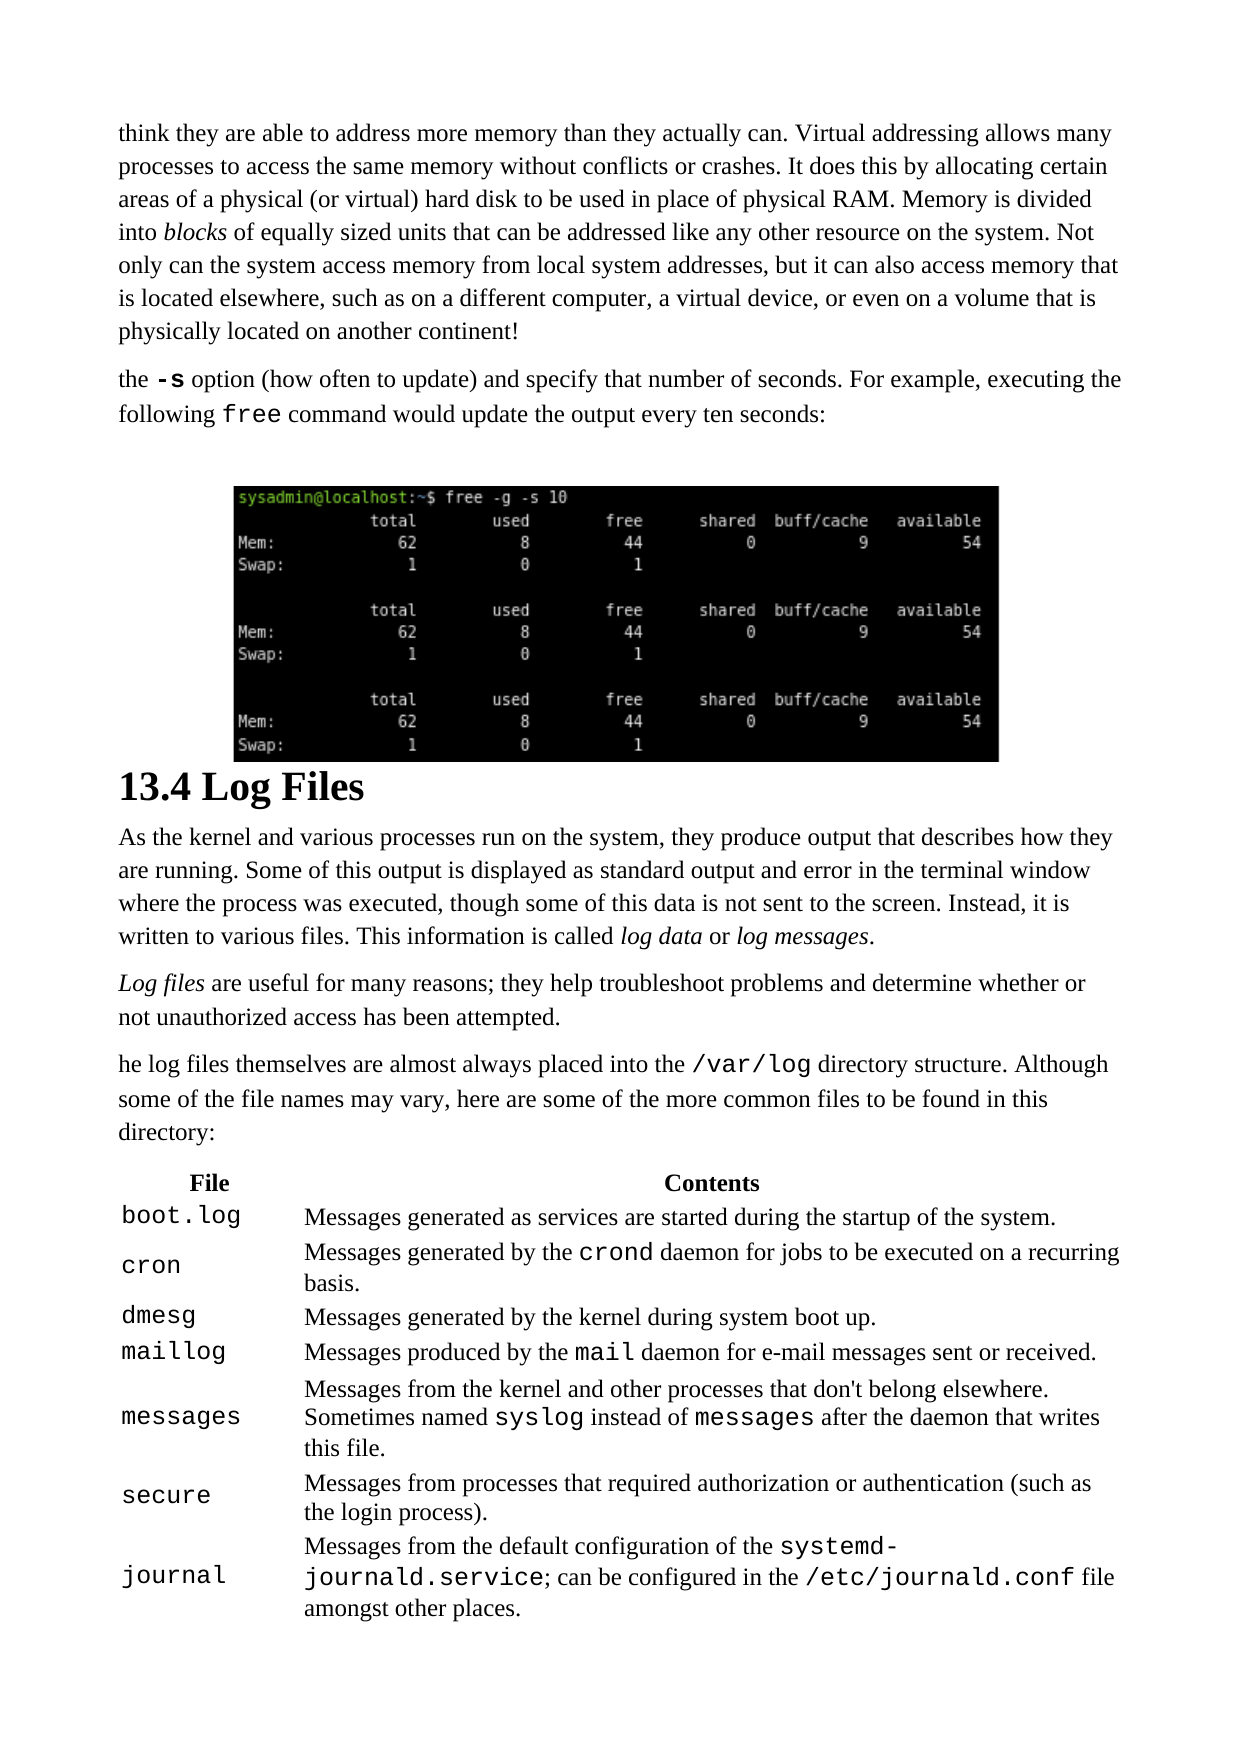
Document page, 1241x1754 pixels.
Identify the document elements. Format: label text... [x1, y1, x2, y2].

table_cell Messages generated as services are started during the startup of the system. [301, 1200, 1123, 1234]
table_cell Messages from the kernel and other processes that don't belong elsewhere. Sometimes named syslog instead of messages after the daemon that writes this file. [301, 1371, 1123, 1465]
text think they are able to address more memory than they actually can. Virtual addressing allows many processes to access the same memory without conflicts or crashes. It does this by allocating certain areas of a physical (or virtual) hard disk to be used in place of physical RAM. Memory is divided into blocks of equally sized units that can be addressed like any other resource on the system. Not only can the system access memory from local system addresses, but it can also access memory that is located elsewhere, such as on a different computer, a virtual device, or even on a volume that is physically located on another continent! [118, 118, 1122, 345]
table_cell messages [118, 1371, 301, 1465]
table_cell journal [118, 1528, 301, 1624]
table_header Contents [301, 1165, 1123, 1199]
table_cell maillog [118, 1334, 301, 1371]
table_cell Messages generated by the crond daemon for jobs to be executed on a recurring basis. [301, 1234, 1123, 1299]
table_cell secure [118, 1465, 301, 1528]
table_cell Messages from processes that required authorization or authentication (such as the login process). [301, 1465, 1123, 1528]
table_cell boot.log [118, 1200, 301, 1234]
text the -s option (how often to update) and specify that number of seconds. For example, executing the following free command would update the output every ten seconds: [118, 364, 1122, 430]
table_cell dmesg [118, 1300, 301, 1334]
text he log files themselves are almost always placed into the /var/log directory structure. Although some of the file names may vary, here are some of the more common files to be found in this directory: [118, 1049, 1122, 1146]
picture [233, 486, 1007, 762]
table_cell Messages generated by the kernel during system boot up. [301, 1300, 1123, 1334]
table_cell Messages produced by the mail daemon for e-mail messages sent or received. [301, 1334, 1123, 1371]
text Log files are useful for many reasons; they help troubleshoot problems and determine whether or not unauthorized access has been attempted. [118, 968, 1122, 1030]
text As the kernel and various processes run on the system, they produce output that describes how they are running. Some of this output is displayed as standard output and error in the terminal window where the process was executed, though some of this data is not sent to the screen. Instead, it is written to various files. This information is called log data or log messages. [118, 822, 1122, 950]
subtitle 13.4 Log Files [118, 493, 1122, 809]
table_header File [118, 1165, 301, 1199]
table_cell Messages from the default configuration of the systemd-journald.service; can be configured in the /etc/journald.conf file amongst other places. [301, 1528, 1123, 1624]
table_cell cron [118, 1234, 301, 1299]
